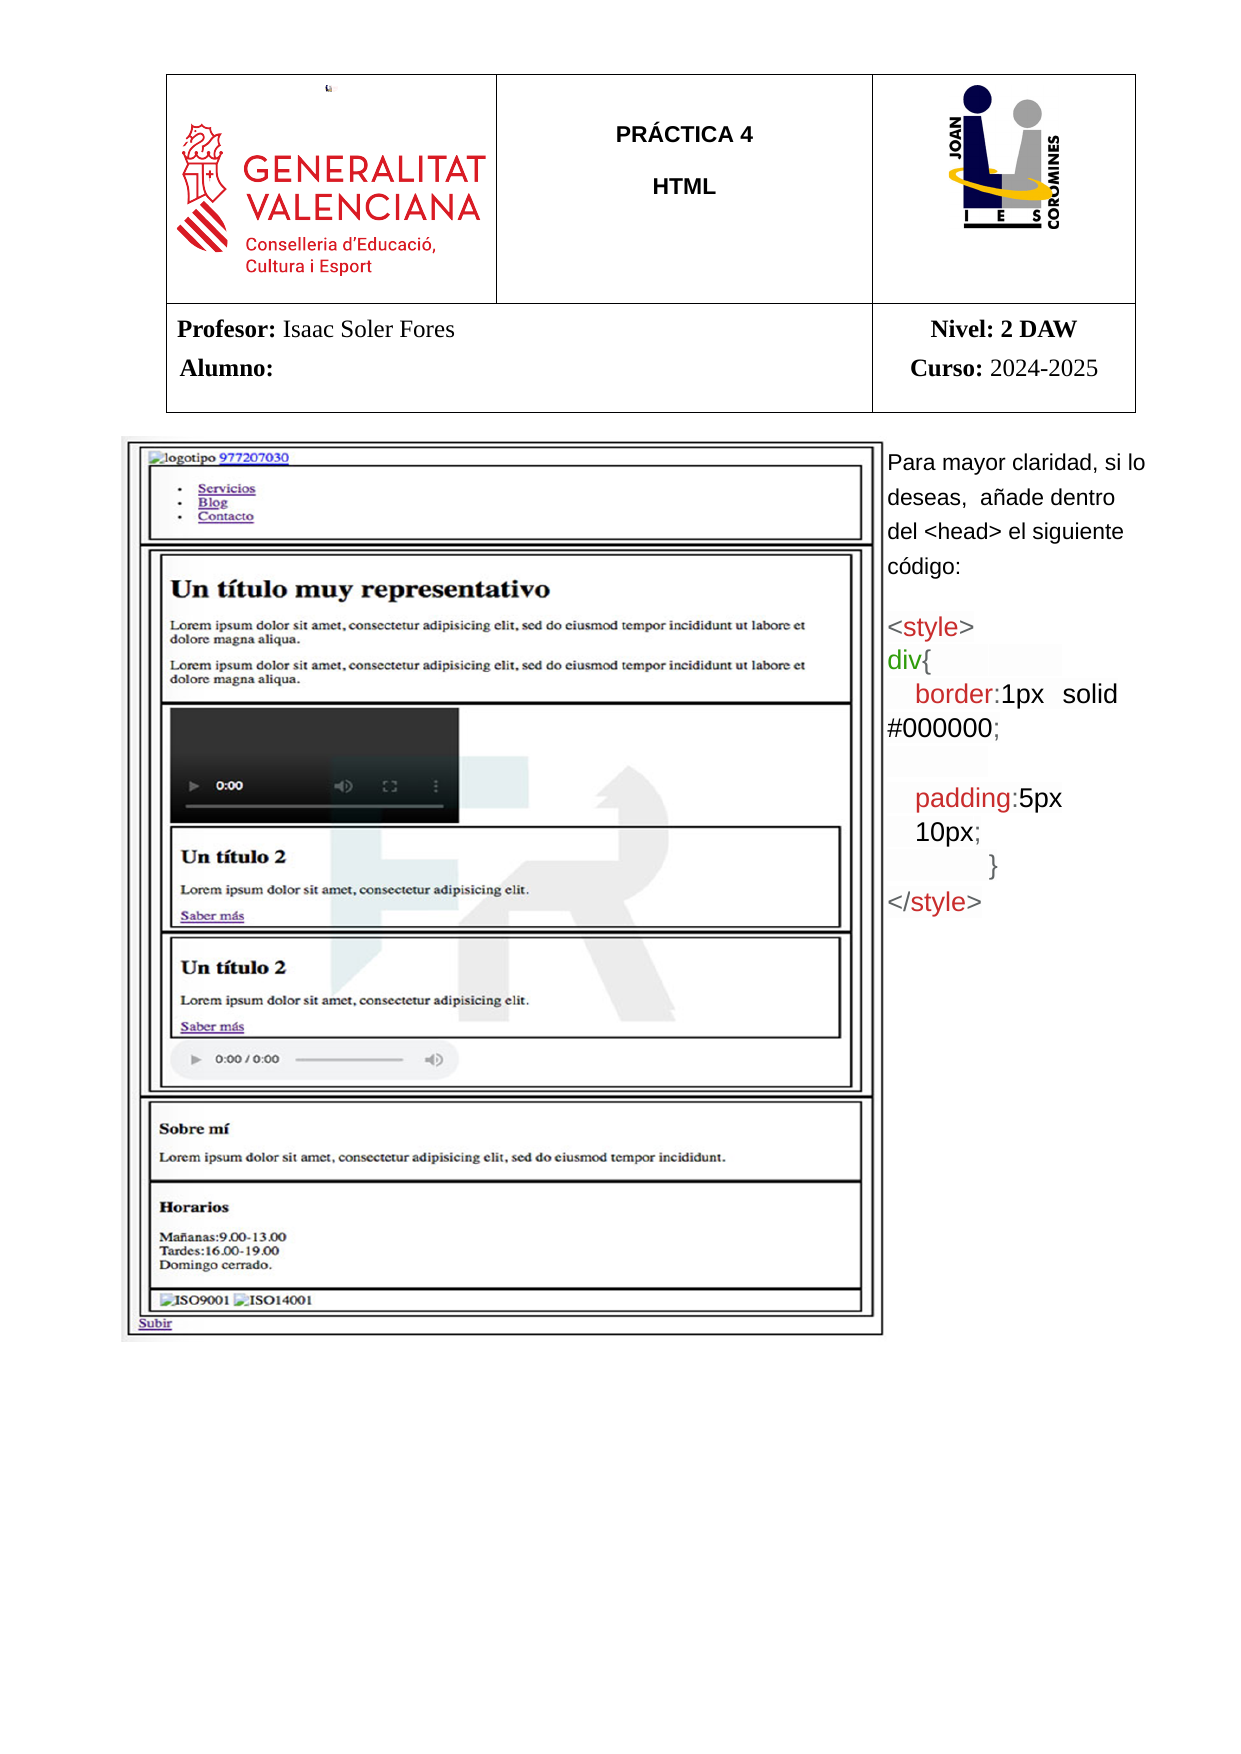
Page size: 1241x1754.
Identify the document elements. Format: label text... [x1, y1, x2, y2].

subtitle </style> [888, 883, 1151, 918]
text <style> [888, 611, 1151, 642]
picture [325, 85, 338, 92]
subtitle Para mayor claridad, si lo deseas, añade dentro del <head> el siguiente código: [888, 441, 1151, 579]
picture [948, 85, 1059, 229]
picture [121, 436, 888, 1342]
text } [888, 849, 1151, 881]
text div{ border:1px solid #000000; [888, 644, 1151, 743]
text padding:5px 10px; [888, 746, 1151, 847]
picture [176, 123, 486, 276]
